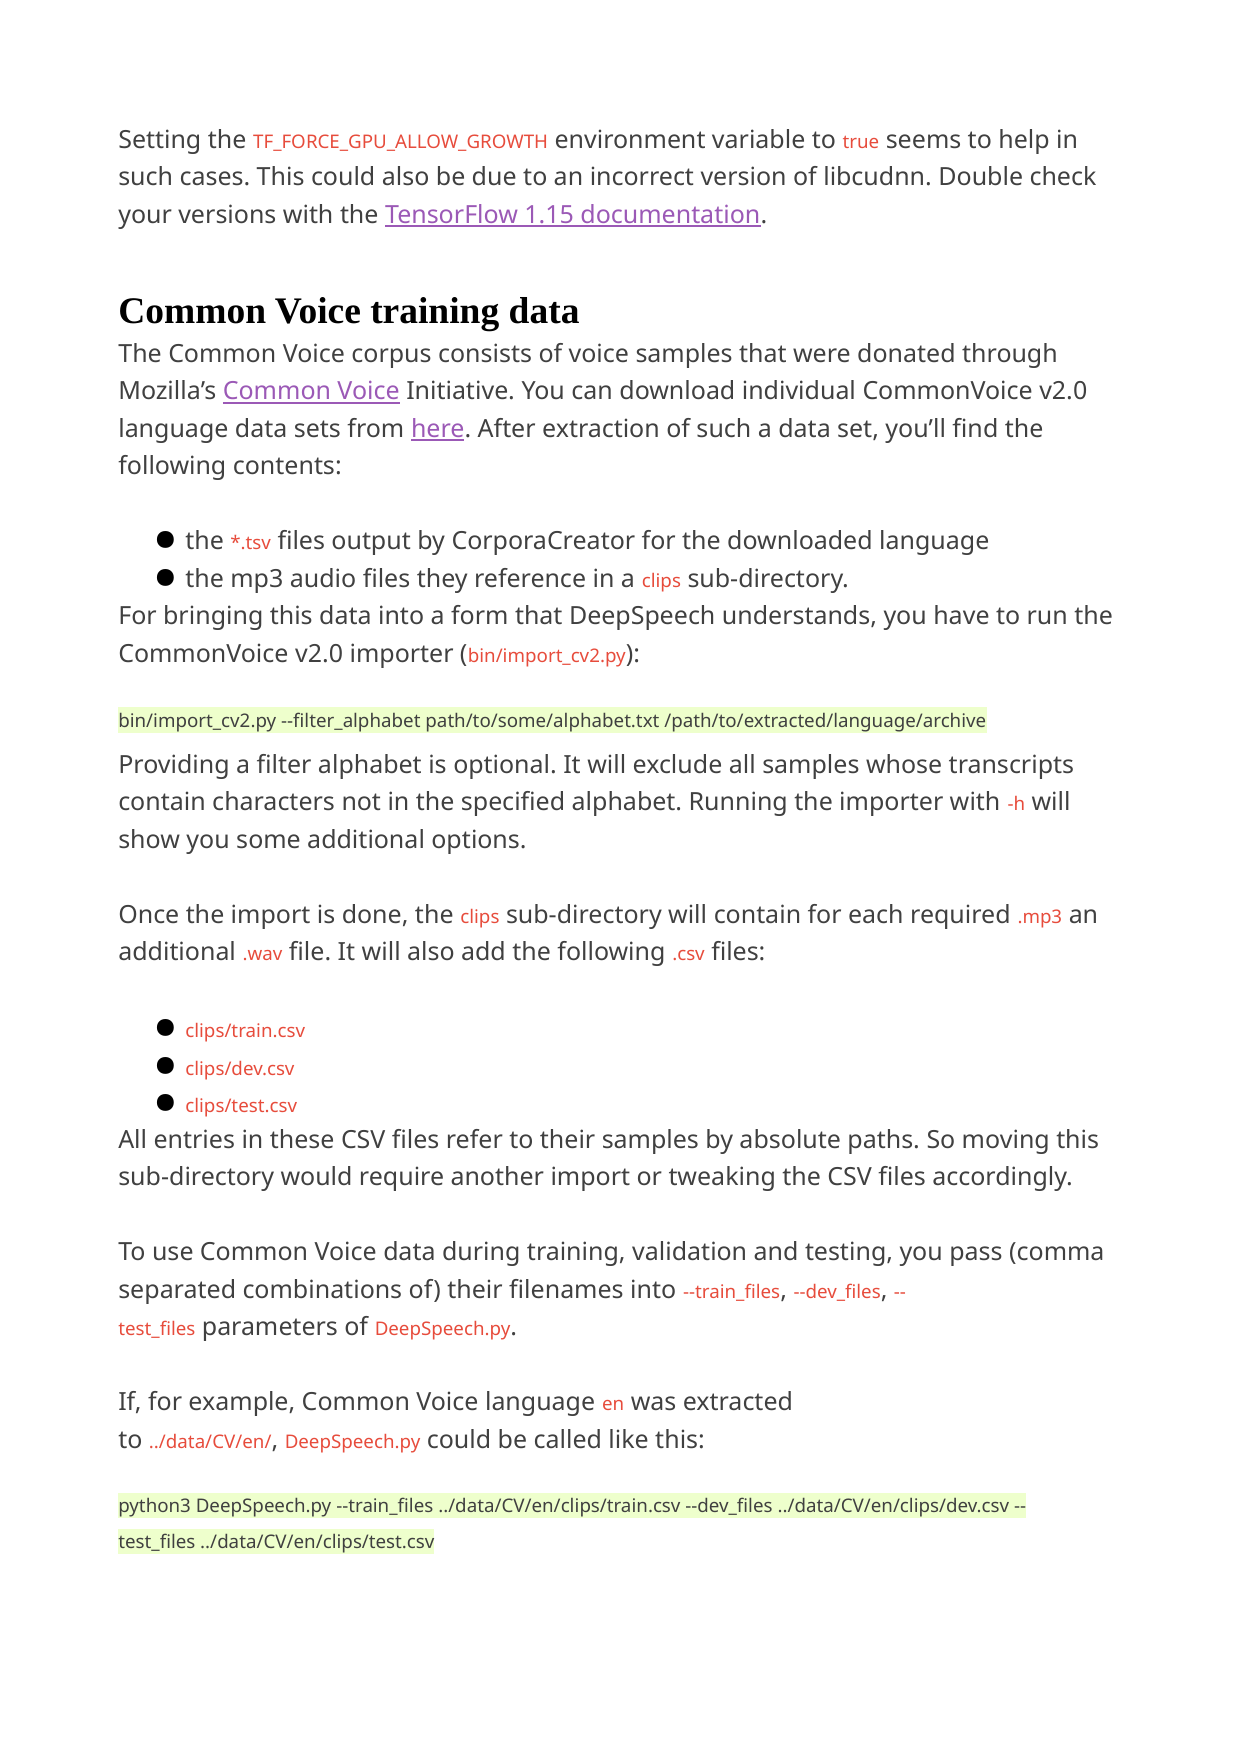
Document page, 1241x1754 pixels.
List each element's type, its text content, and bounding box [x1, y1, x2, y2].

text To use Common Voice data during training, validation and testing, you pass (comma separated combinations of) their filenames into --train_files, --dev_files, --test_files parameters of DeepSpeech.py. [118, 1230, 1122, 1343]
text bin/import_cv2.py --filter_alphabet path/to/some/alphabet.txt /path/to/extracted/language/archive [118, 707, 1122, 733]
text Providing a filter alphabet is optional. It will exclude all samples whose transcripts contain characters not in the specified alphabet. Running the importer with -h will show you some additional options. [118, 743, 1122, 855]
text Once the import is done, the clips sub-directory will contain for each required .mp3 an additional .wav file. It will also add the following .csv files: [118, 893, 1122, 968]
text For bringing this data into a form that DeepSpeech understands, you have to run the CommonVoice v2.0 importer (bin/import_cv2.py): [118, 594, 1122, 669]
text python3 DeepSpeech.py --train_files ../data/CV/en/clips/train.csv --dev_files ../data/CV/en/clips/dev.csv --test_files ../data/CV/en/clips/test.csv [118, 1493, 1122, 1554]
text The Common Voice corpus consists of voice samples that were donated through Mozilla’s Common Voice Initiative. You can download individual CommonVoice v2.0 language data sets from here. After extraction of such a data set, you’ll find the following contents: [118, 332, 1122, 482]
list the *.tsv files output by CorporaCreator for the downloaded language [156, 519, 1122, 557]
list clips/train.csv [156, 1005, 1122, 1043]
text All entries in these CSV files refer to their samples by absolute paths. So moving this sub-directory would require another import or tweaking the CSV files accordingly. [118, 1118, 1122, 1193]
list the mp3 audio files they reference in a clips sub-directory. [156, 557, 1122, 594]
list clips/test.csv [156, 1080, 1122, 1118]
text Setting the TF_FORCE_GPU_ALLOW_GROWTH environment variable to true seems to help in such cases. This could also be due to an incorrect version of libcudnn. Double check your versions with the TensorFlow 1.15 documentation. [118, 118, 1122, 231]
subtitle Common Voice training data [118, 289, 1122, 332]
text If, for example, Common Voice language en was extracted to ../data/CV/en/, DeepSpeech.py could be called like this: [118, 1380, 1122, 1455]
list clips/dev.csv [156, 1043, 1122, 1080]
